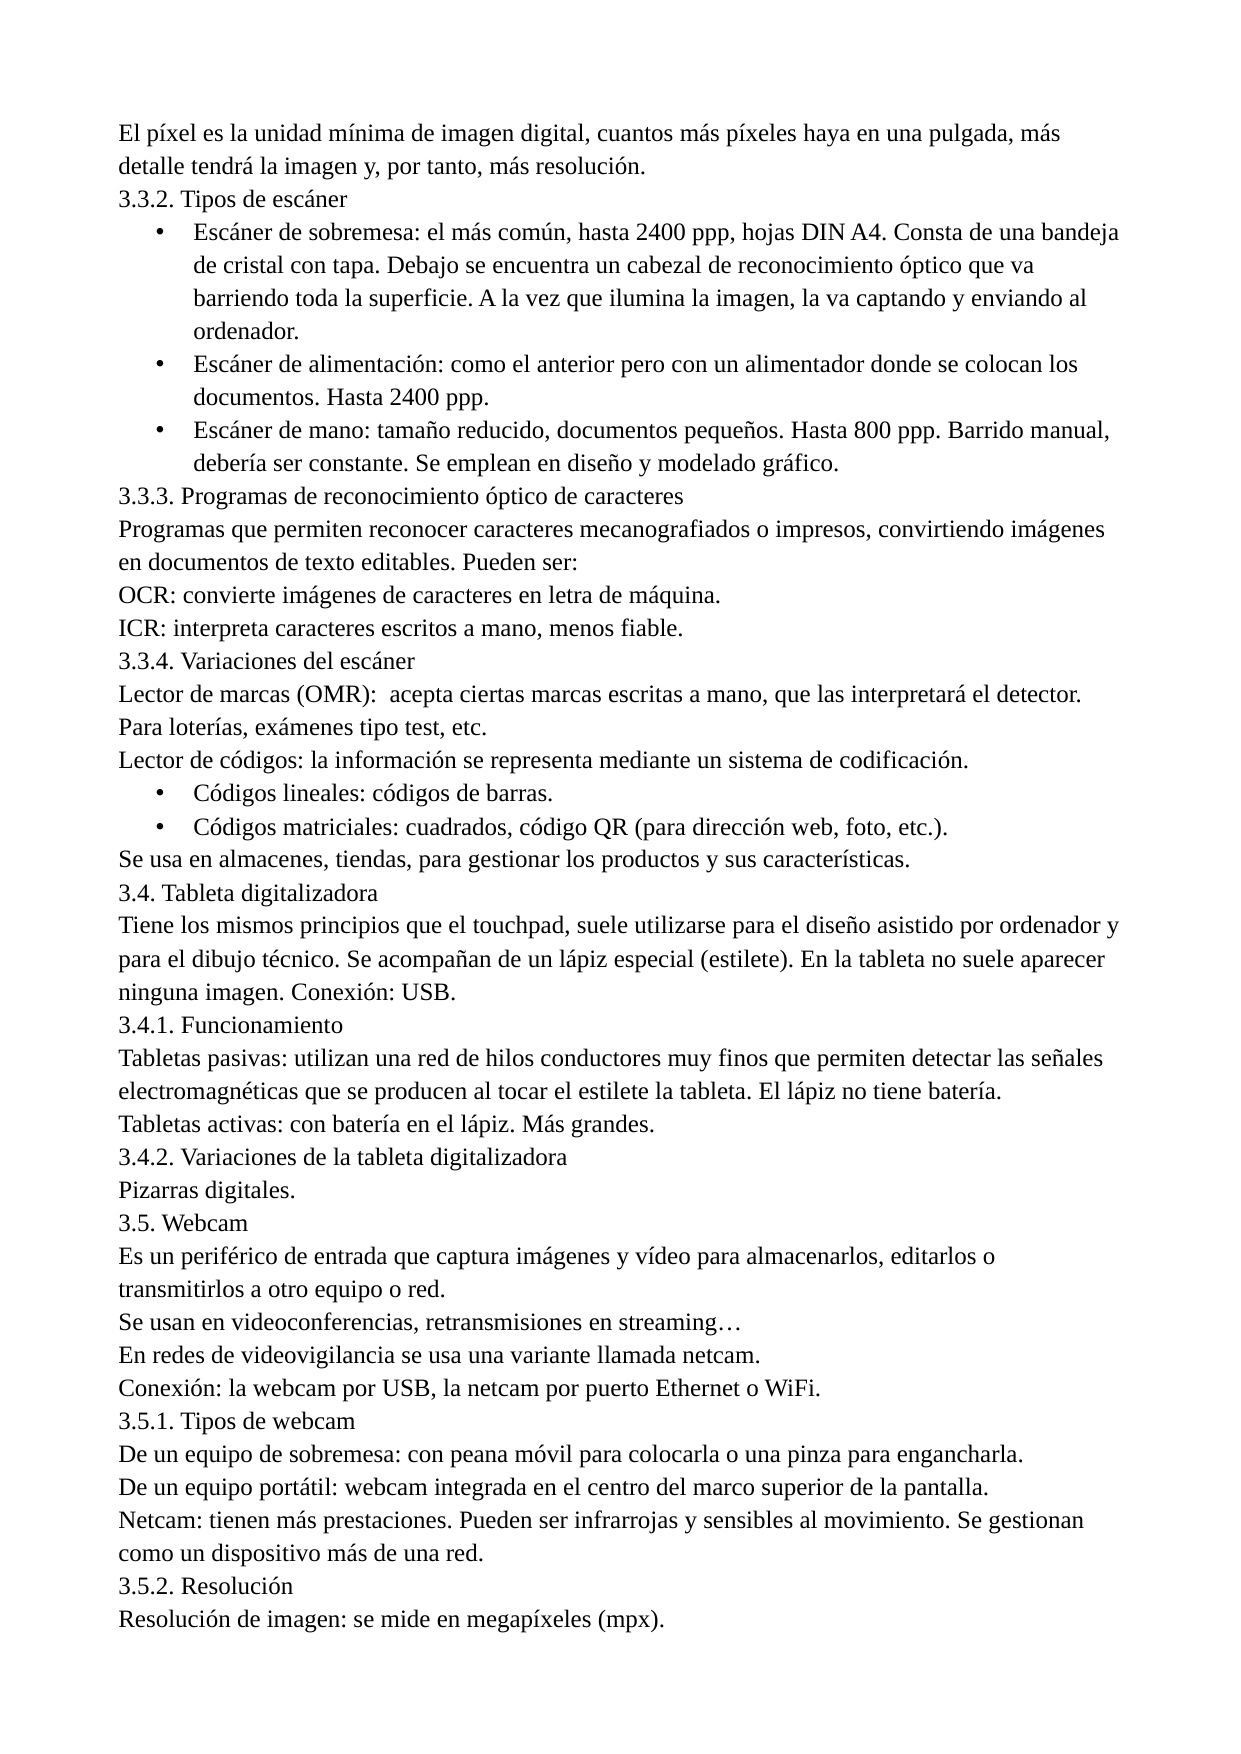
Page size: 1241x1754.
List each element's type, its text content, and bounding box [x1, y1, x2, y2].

text 3.3.2. Tipos de escáner [118, 184, 1122, 213]
text Tabletas activas: con batería en el lápiz. Más grandes. [118, 1109, 1122, 1137]
text Tabletas pasivas: utilizan una red de hilos conductores muy finos que permiten detectar las señales electromagnéticas que se producen al tocar el estilete la tableta. El lápiz no tiene batería. [118, 1043, 1122, 1104]
text De un equipo portátil: webcam integrada en el centro del marco superior de la pantalla. [118, 1472, 1122, 1501]
text Conexión: la webcam por USB, la netcam por puerto Ethernet o WiFi. [118, 1373, 1122, 1402]
list Escáner de sobremesa: el más común, hasta 2400 ppp, hojas DIN A4. Consta de una bandeja de cristal con tapa. Debajo se encuentra un cabezal de reconocimiento óptico que va barriendo toda la superficie. A la vez que ilumina la imagen, la va captando y enviando al ordenador. [156, 217, 1122, 345]
text De un equipo de sobremesa: con peana móvil para colocarla o una pinza para engancharla. [118, 1439, 1122, 1468]
list Escáner de mano: tamaño reducido, documentos pequeños. Hasta 800 ppp. Barrido manual, debería ser constante. Se emplean en diseño y modelado gráfico. [156, 415, 1122, 477]
text 3.4. Tableta digitalizadora [118, 878, 1122, 906]
text El píxel es la unidad mínima de imagen digital, cuantos más píxeles haya en una pulgada, más detalle tendrá la imagen y, por tanto, más resolución. [118, 118, 1122, 180]
text Lector de códigos: la información se representa mediante un sistema de codificación. [118, 746, 1122, 774]
text Resolución de imagen: se mide en megapíxeles (mpx). [118, 1604, 1122, 1633]
text Es un periférico de entrada que captura imágenes y vídeo para almacenarlos, editarlos o transmitirlos a otro equipo o red. [118, 1241, 1122, 1303]
text ICR: interpreta caracteres escritos a mano, menos fiable. [118, 613, 1122, 642]
text 3.4.1. Funcionamiento [118, 1010, 1122, 1038]
text 3.5.2. Resolución [118, 1571, 1122, 1600]
text 3.3.4. Variaciones del escáner [118, 646, 1122, 675]
text 3.5.1. Tipos de webcam [118, 1406, 1122, 1435]
text Pizarras digitales. [118, 1175, 1122, 1203]
text Netcam: tienen más prestaciones. Pueden ser infrarrojas y sensibles al movimiento. Se gestionan como un dispositivo más de una red. [118, 1505, 1122, 1567]
list Escáner de alimentación: como el anterior pero con un alimentador donde se colocan los documentos. Hasta 2400 ppp. [156, 349, 1122, 411]
text En redes de videovigilancia se usa una variante llamada netcam. [118, 1340, 1122, 1369]
text Se usa en almacenes, tiendas, para gestionar los productos y sus características. [118, 844, 1122, 873]
text Lector de marcas (OMR): acepta ciertas marcas escritas a mano, que las interpretará el detector. Para loterías, exámenes tipo test, etc. [118, 679, 1122, 741]
text 3.4.2. Variaciones de la tableta digitalizadora [118, 1142, 1122, 1171]
list Códigos matriciales: cuadrados, código QR (para dirección web, foto, etc.). [156, 812, 1122, 840]
text 3.3.3. Programas de reconocimiento óptico de caracteres [118, 481, 1122, 510]
list Códigos lineales: códigos de barras. [156, 778, 1122, 807]
text 3.5. Webcam [118, 1208, 1122, 1237]
text OCR: convierte imágenes de caracteres en letra de máquina. [118, 580, 1122, 609]
text Tiene los mismos principios que el touchpad, suele utilizarse para el diseño asistido por ordenador y para el dibujo técnico. Se acompañan de un lápiz especial (estilete). En la tableta no suele aparecer ninguna imagen. Conexión: USB. [118, 911, 1122, 1005]
text Programas que permiten reconocer caracteres mecanografiados o impresos, convirtiendo imágenes en documentos de texto editables. Pueden ser: [118, 514, 1122, 576]
text Se usan en videoconferencias, retransmisiones en streaming… [118, 1307, 1122, 1336]
